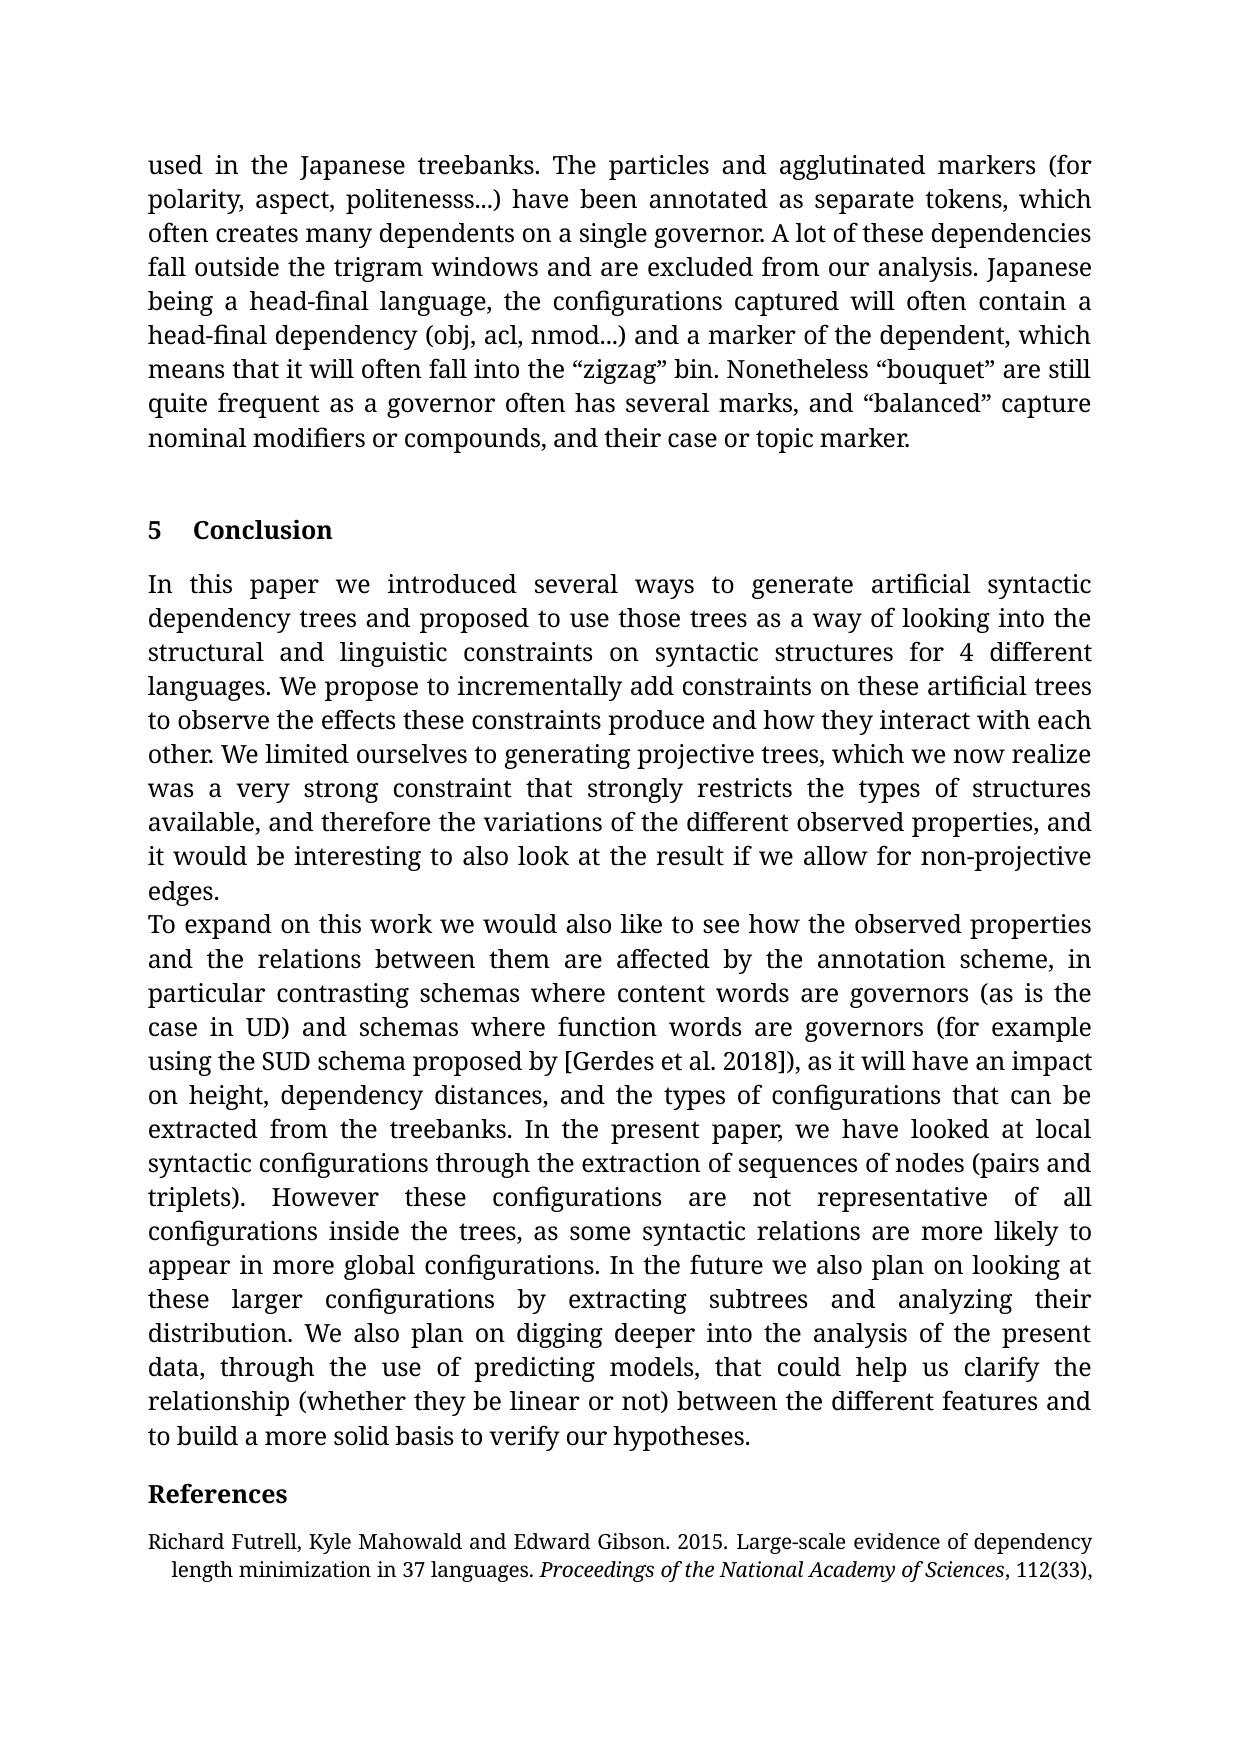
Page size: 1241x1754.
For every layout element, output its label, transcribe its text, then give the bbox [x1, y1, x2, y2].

text used in the Japanese treebanks. The particles and agglutinated markers (for polarity, aspect, politenesss...) have been annotated as separate tokens, which often creates many dependents on a single governor. A lot of these dependencies fall outside the trigram windows and are excluded from our analysis. Japanese being a head-final language, the configurations captured will often contain a head-final dependency (obj, acl, nmod...) and a marker of the dependent, which means that it will often fall into the “zigzag” bin. Nonetheless “bouquet” are still quite frequent as a governor often has several marks, and “balanced” capture nominal modifiers or compounds, and their case or topic marker. [148, 148, 1092, 454]
text In this paper we introduced several ways to generate artificial syntactic dependency trees and proposed to use those trees as a way of looking into the structural and linguistic constraints on syntactic structures for 4 different languages. We propose to incrementally add constraints on these artificial trees to observe the effects these constraints produce and how they interact with each other. We limited ourselves to generating projective trees, which we now realize was a very strong constraint that strongly restricts the types of structures available, and therefore the variations of the different observed properties, and it would be interesting to also look at the result if we allow for non-projective edges. [148, 567, 1092, 907]
list Conclusion [148, 512, 1092, 547]
text Richard Futrell, Kyle Mahowald and Edward Gibson. 2015. Large-scale evidence of dependency length minimization in 37 languages. Proceedings of the National Academy of Sciences, 112(33), [148, 1527, 1092, 1584]
text To expand on this work we would also like to see how the observed properties and the relations between them are affected by the annotation scheme, in particular contrasting schemas where content words are governors (as is the case in UD) and schemas where function words are governors (for example using the SUD schema proposed by [Gerdes et al. 2018]), as it will have an impact on height, dependency distances, and the types of configurations that can be extracted from the treebanks. In the present paper, we have looked at local syntactic configurations through the extraction of sequences of nodes (pairs and triplets). However these configurations are not representative of all configurations inside the trees, as some syntactic relations are more likely to appear in more global configurations. In the future we also plan on looking at these larger configurations by extracting subtrees and analyzing their distribution. We also plan on digging deeper into the analysis of the present data, through the use of predicting models, that could help us clarify the relationship (whether they be linear or not) between the different features and to build a more solid basis to verify our hypotheses. [148, 907, 1092, 1452]
